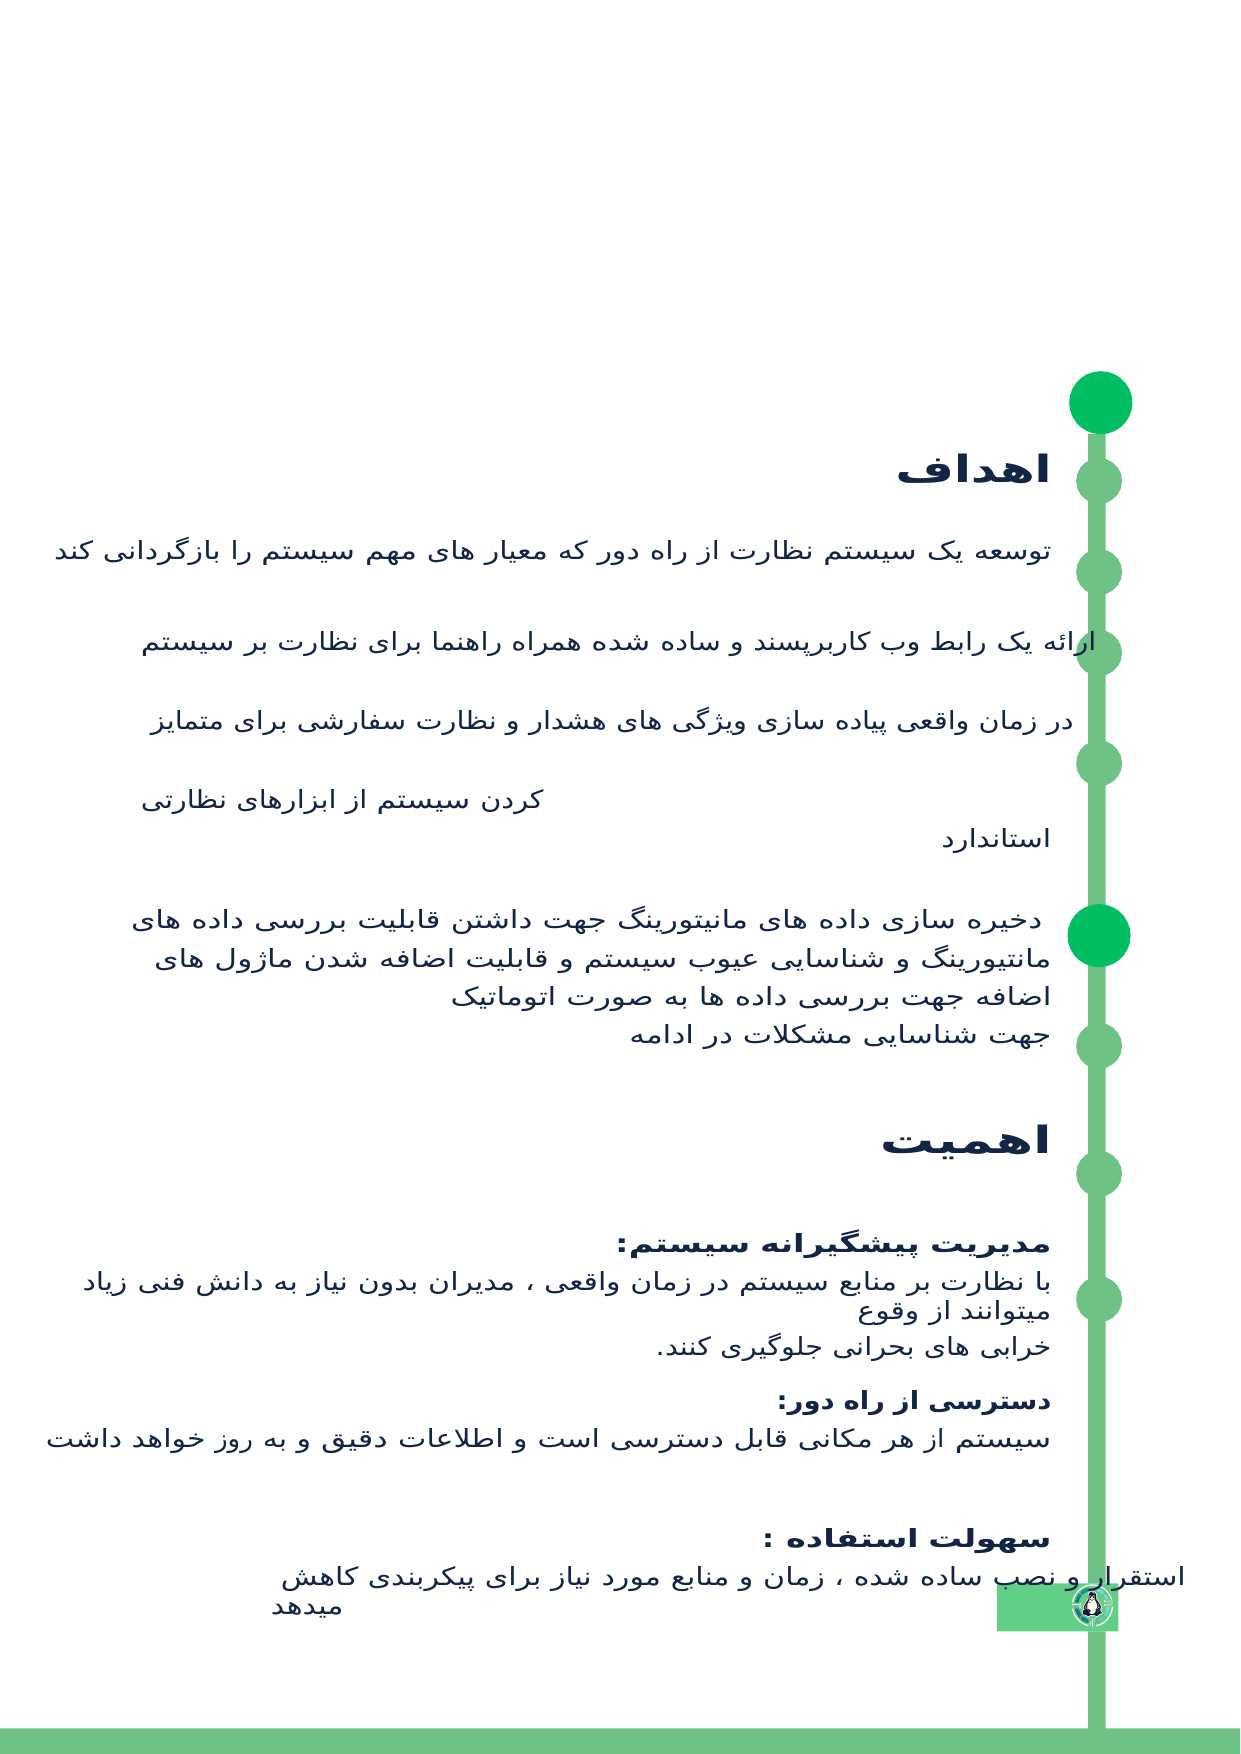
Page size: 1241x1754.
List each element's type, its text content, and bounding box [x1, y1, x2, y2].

text اﺳﺘﺎﻧﺪارد [0, 824, 1051, 853]
subtitle ﺳﻬﻮﻟﺖ اﺳﺘﻔﺎده : [0, 1524, 1051, 1553]
subtitle اﻫﺪاف [0, 447, 1051, 490]
subtitle ﻣﺪﯾﺮﯾﺖ ﭘﯿﺸﮕﯿﺮاﻧﻪ ﺳﯿﺴﺘﻢ: [0, 1228, 1051, 1258]
text ﺳﯿﺴﺘﻢ از ﻫﺮ ﻣﮑﺎﻧﯽ ﻗﺎﺑﻞ دﺳﺘﺮﺳﯽ اﺳﺖ و اﻃﻼﻋﺎت دﻗﯿﻖ و ﺑﻪ روز ﺧﻮاﻫﺪ داﺷﺖ [0, 1424, 1051, 1453]
subtitle اﻫﻤﯿﺖ [0, 1119, 1051, 1162]
text اراﺋﻪ ﯾﮏ راﺑﻂ وب ﮐﺎرﺑﺮﭘﺴﻨﺪ و ﺳﺎده ﺷﺪه ﻫﻤﺮاه راﻫﻨﻤﺎ ﺑﺮای ﻧﻈﺎرت ﺑﺮ ﺳﯿﺴﺘﻢ در زﻣﺎن واﻗﻌﯽ ﭘﯿﺎده ﺳﺎزی وﯾﮋﮔﯽ ﻫﺎی ﻫﺸﺪار و ﻧﻈﺎرت ﺳﻔﺎرﺷﯽ ﺑﺮای ﻣﺘﻤﺎﯾﺰ ﮐﺮدن ﺳﯿﺴﺘﻢ از اﺑﺰارﻫﺎی ﻧﻈﺎرﺗﯽ [141, 577, 1112, 814]
text اﺳﺘﻘﺮار و ﻧﺼﺐ ﺳﺎده ﺷﺪه ، زﻣﺎن و ﻣﻨﺎﺑﻊ ﻣﻮرد ﻧﯿﺎز ﺑﺮای ﭘﯿﮑﺮﺑﻨﺪی ﮐﺎﻫﺶ ﻣﯿﺪﻫﺪ [271, 1562, 1240, 1621]
picture [1060, 1621, 1117, 1630]
text اﻫﺪاف و اﻫﻤﯿﺖ ﭘﺮوژه [524, 170, 1240, 255]
text ﺗﻮﺳﻌﻪ ﯾﮏ ﺳﯿﺴﺘﻢ ﻧﻈﺎرت از راه دور ﮐﻪ ﻣﻌﯿﺎر ﻫﺎی ﻣﻬﻢ ﺳﯿﺴﺘﻢ را ﺑﺎزﮔﺮداﻧﯽ ﮐﻨﺪ [0, 536, 1051, 565]
subtitle دﺳﺘﺮﺳﯽ از راه دور: [0, 1386, 1051, 1415]
text ﺧﺮاﺑﯽ ﻫﺎی ﺑﺤﺮاﻧﯽ ﺟﻠﻮﮔﯿﺮی ﮐﻨﻨﺪ. [0, 1332, 1051, 1362]
text ﺟﻬﺖ ﺷﻨﺎﺳﺎﯾﯽ ﻣﺸﮑﻼت در اداﻣﻪ [0, 1021, 1051, 1049]
text ﺑﺎ ﻧﻈﺎرت ﺑﺮ ﻣﻨﺎﺑﻊ ﺳﯿﺴﺘﻢ در زﻣﺎن واﻗﻌﯽ ، ﻣﺪﯾﺮان ﺑﺪون ﻧﯿﺎز ﺑﻪ داﻧﺶ ﻓﻨﯽ زﯾﺎد ﻣﯿﺘﻮاﻧﻨﺪ از وﻗﻮع [0, 1267, 1051, 1325]
text دﺧﯿﺮه ﺳﺎزی داده ﻫﺎی ﻣﺎﻧﯿﺘﻮرﯾﻨﮓ ﺟﻬﺖ داﺷﺘﻦ ﻗﺎﺑﻠﯿﺖ ﺑﺮرﺳﯽ داده ﻫﺎی ﻣﺎﻧﺘﯿﻮرﯾﻨﮓ و ﺷﻨﺎﺳﺎﯾﯽ ﻋﯿﻮب ﺳﯿﺴﺘﻢ و ﻗﺎﺑﻠﯿﺖ اﺿﺎﻓﻪ ﺷﺪن ﻣﺎژول ﻫﺎی اﺿﺎﻓﻪ ﺟﻬﺖ ﺑﺮرﺳﯽ داده ﻫﺎ ﺑﻪ ﺻﻮرت اﺗﻮﻣﺎﺗﯿﮏ [113, 905, 1051, 1012]
